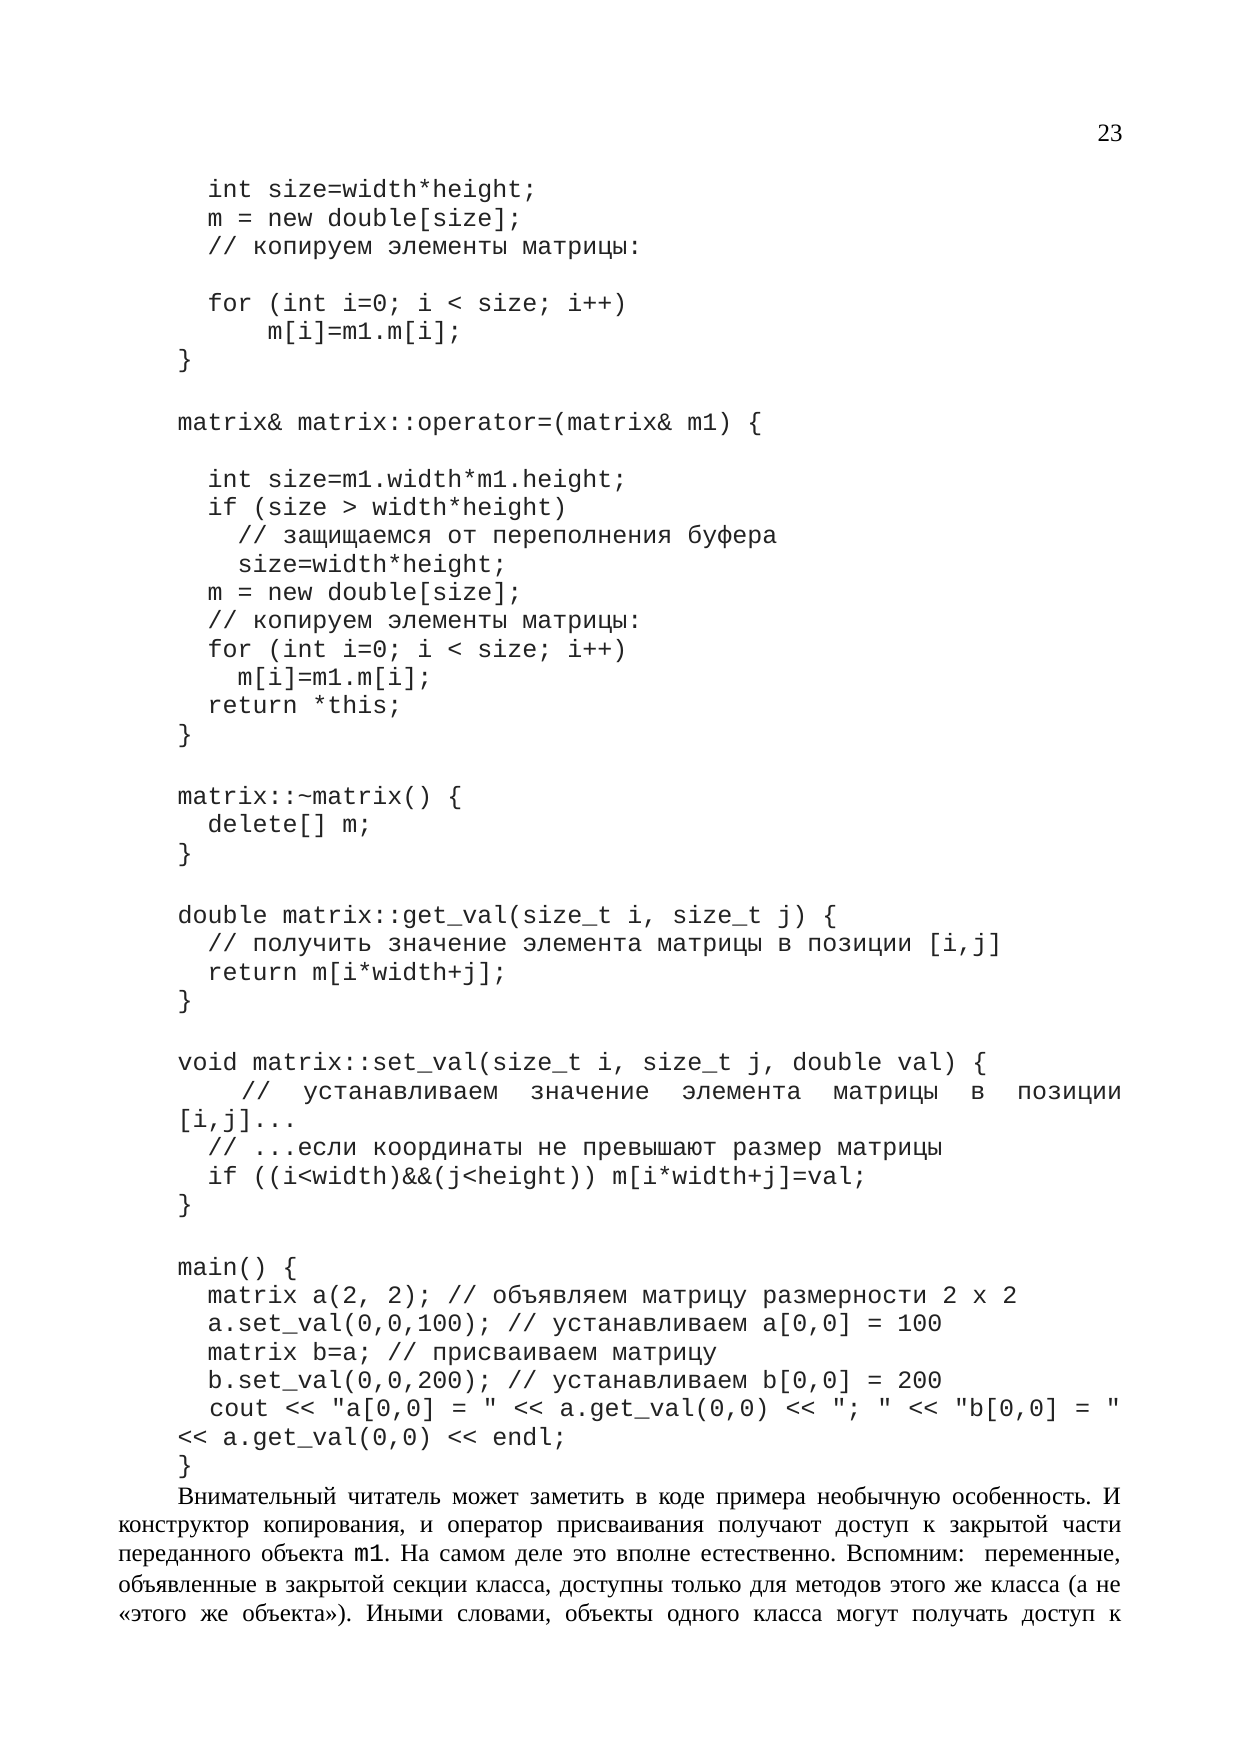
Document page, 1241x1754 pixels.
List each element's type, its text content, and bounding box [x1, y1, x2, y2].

text // копируем элементы матрицы: [177, 234, 1122, 262]
text matrix::~matrix() { [177, 783, 1122, 812]
text double matrix::get_val(size_t i, size_t j) { [177, 903, 1122, 931]
text a.set_val(0,0,100); // устанавливаем a[0,0] = 100 [177, 1311, 1122, 1339]
text matrix& matrix::operator=(matrix& m1) { [177, 409, 1122, 438]
text cout << "a[0,0] = " << a.get_val(0,0) << "; " << "b[0,0] = " << a.get_val(0,0) << endl; [177, 1396, 1122, 1452]
text int size=m1.width*m1.height; [177, 466, 1122, 494]
text int size=width*height; [177, 177, 1122, 205]
text } [177, 840, 1122, 868]
text } [177, 1192, 1122, 1220]
text matrix a(2, 2); // объявляем матрицу размерности 2 х 2 [177, 1282, 1122, 1311]
text } [177, 988, 1122, 1016]
text main() { [177, 1254, 1122, 1282]
text return m[i*width+j]; [177, 959, 1122, 988]
text // устанавливаем значение элемента матрицы в позиции [i,j]... [177, 1078, 1122, 1135]
text // защищаемся от переполнения буфера [177, 523, 1122, 551]
text if (size > width*height) [177, 494, 1122, 523]
text delete[] m; [177, 812, 1122, 840]
text void matrix::set_val(size_t i, size_t j, double val) { [177, 1050, 1122, 1078]
text m[i]=m1.m[i]; [177, 664, 1122, 693]
text for (int i=0; i < size; i++) [177, 290, 1122, 319]
text b.set_val(0,0,200); // устанавливаем b[0,0] = 200 [177, 1367, 1122, 1396]
text if ((i<width)&&(j<height)) m[i*width+j]=val; [177, 1163, 1122, 1192]
text m[i]=m1.m[i]; [177, 319, 1122, 347]
text } [177, 347, 1122, 375]
text size=width*height; [177, 551, 1122, 579]
text } [177, 721, 1122, 749]
text matrix b=a; // присваиваем матрицу [177, 1339, 1122, 1367]
text for (int i=0; i < size; i++) [177, 636, 1122, 664]
text // получить значение элемента матрицы в позиции [i,j] [177, 931, 1122, 959]
text Внимательный читатель может заметить в коде примера необычную особенность. И конструктор копирования, и оператор присваивания получают доступ к закрытой части переданного объекта m1. На самом деле это вполне естественно. Вспомним: переменные, объявленные в закрытой секции класса, доступны только для методов этого же класса (а не «этого же объекта»). Иными словами, объекты одного класса могут получать доступ к [118, 1481, 1122, 1627]
text // копируем элементы матрицы: [177, 608, 1122, 636]
text } [177, 1452, 1122, 1481]
text m = new double[size]; [177, 579, 1122, 608]
text m = new double[size]; [177, 205, 1122, 234]
text return *this; [177, 693, 1122, 721]
text // ...если координаты не превышают размер матрицы [177, 1135, 1122, 1163]
